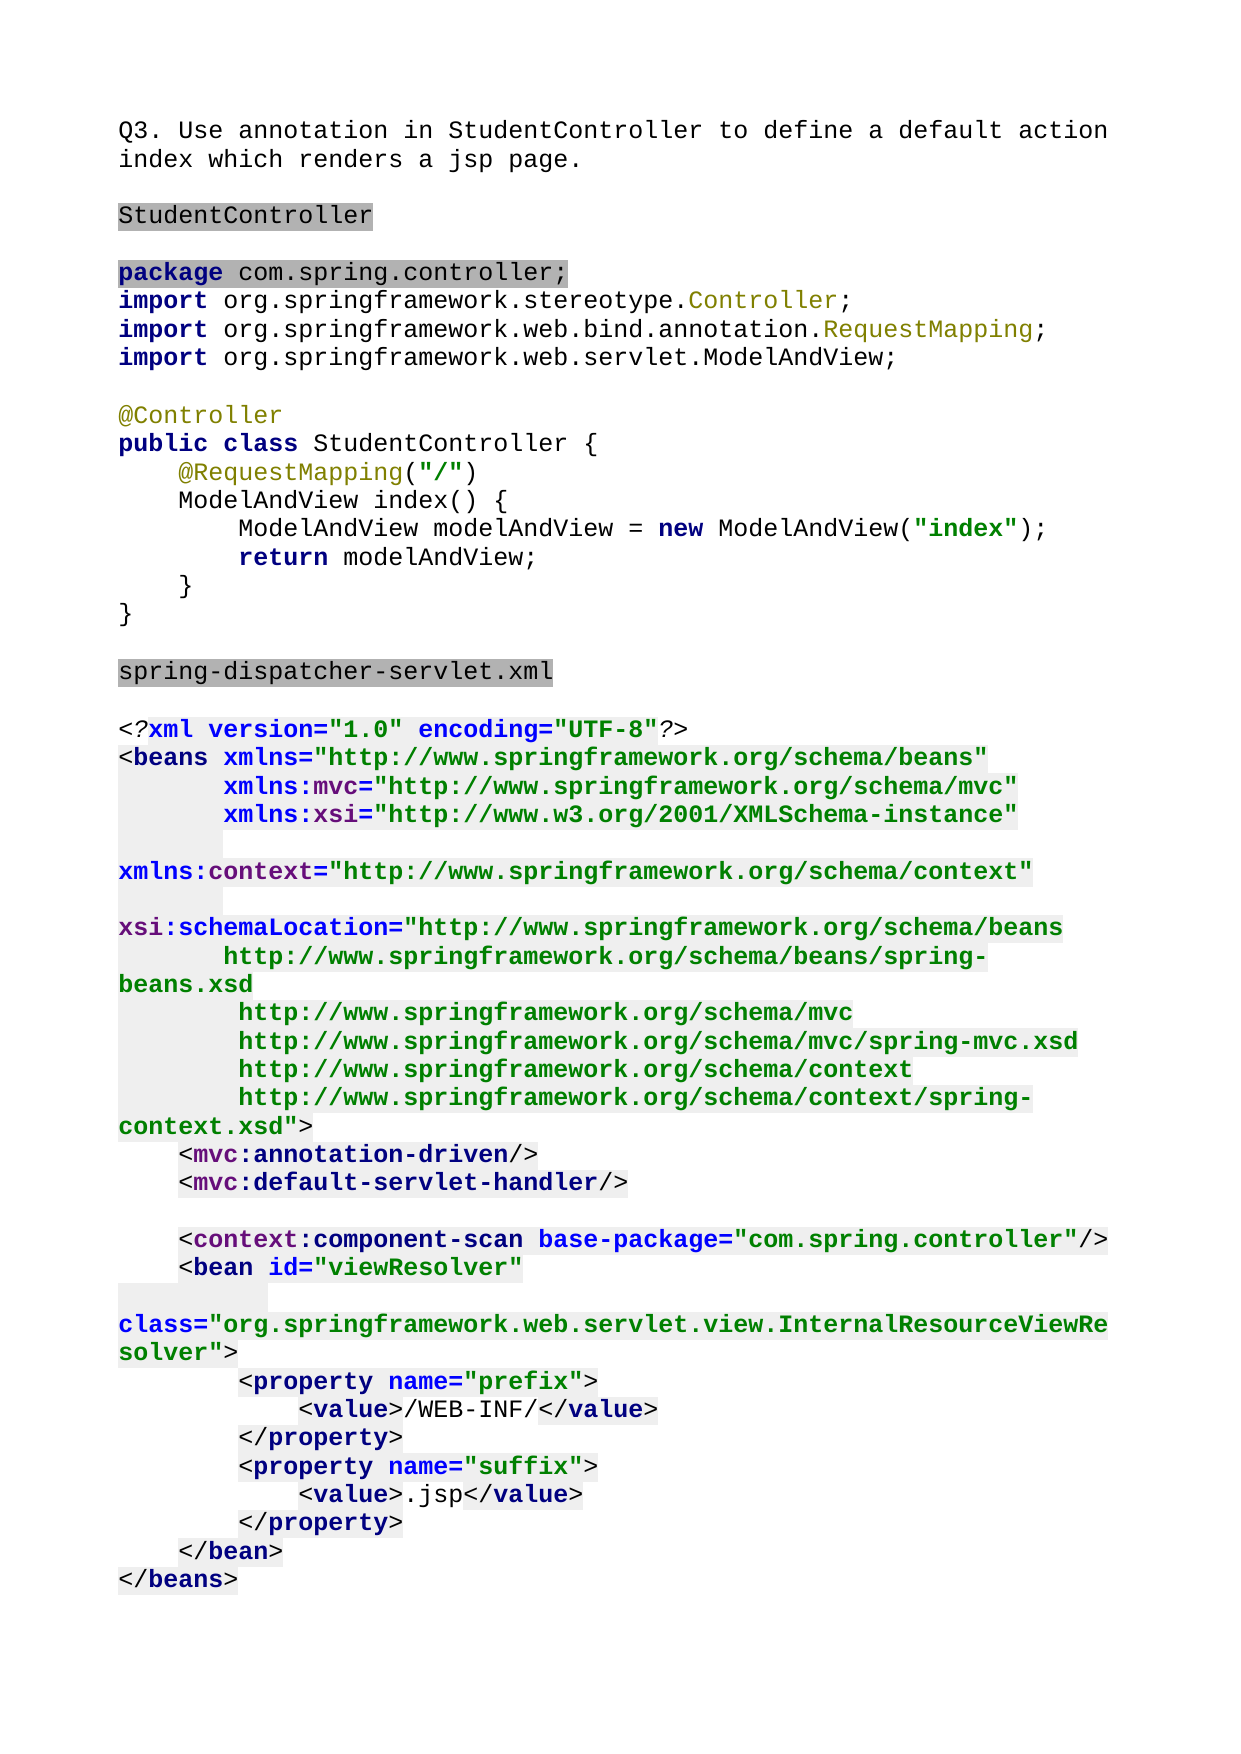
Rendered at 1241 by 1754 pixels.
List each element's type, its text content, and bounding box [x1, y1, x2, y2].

text </property> [118, 1425, 1122, 1453]
text <property name="prefix"> [118, 1368, 1122, 1397]
text <?xml version="1.0" encoding="UTF-8"?> [118, 717, 1122, 745]
text http://www.springframework.org/schema/mvc/spring-mvc.xsd [118, 1028, 1122, 1057]
text <value>/WEB-INF/</value> [118, 1397, 1122, 1425]
text <beans xmlns="http://www.springframework.org/schema/beans" [118, 745, 1122, 773]
text <value>.jsp</value> [118, 1482, 1122, 1510]
text xmlns:context="http://www.springframework.org/schema/context" [118, 830, 1122, 887]
text import org.springframework.stereotype.Controller; [118, 288, 1122, 316]
text ModelAndView modelAndView = new ModelAndView("index"); [118, 516, 1122, 544]
text </beans> [118, 1567, 1122, 1595]
text <context:component-scan base-package="com.spring.controller"/> [118, 1227, 1122, 1255]
text </bean> [118, 1538, 1122, 1567]
text import org.springframework.web.servlet.ModelAndView; [118, 345, 1122, 373]
text return modelAndView; [118, 544, 1122, 573]
text } [118, 573, 1122, 601]
text @Controller [118, 403, 1122, 431]
text xsi:schemaLocation="http://www.springframework.org/schema/beans [118, 887, 1122, 943]
text import org.springframework.web.bind.annotation.RequestMapping; [118, 316, 1122, 345]
text http://www.springframework.org/schema/context/spring-context.xsd"> [118, 1085, 1122, 1142]
text http://www.springframework.org/schema/beans/spring-beans.xsd [118, 943, 1122, 1000]
text Q3. Use annotation in StudentController to define a default action index which renders a jsp page. [118, 118, 1122, 175]
text spring-dispatcher-servlet.xml [118, 659, 1122, 687]
text <mvc:annotation-driven/> [118, 1142, 1122, 1170]
text package com.spring.controller; [118, 260, 1122, 288]
text <bean id="viewResolver" [118, 1255, 1122, 1283]
text StudentController [118, 203, 1122, 231]
text @RequestMapping("/") [118, 459, 1122, 488]
text http://www.springframework.org/schema/mvc [118, 1000, 1122, 1028]
text xmlns:mvc="http://www.springframework.org/schema/mvc" [118, 773, 1122, 802]
text xmlns:xsi="http://www.w3.org/2001/XMLSchema-instance" [118, 802, 1122, 830]
text <property name="suffix"> [118, 1453, 1122, 1482]
text <mvc:default-servlet-handler/> [118, 1170, 1122, 1198]
text </property> [118, 1510, 1122, 1538]
text http://www.springframework.org/schema/context [118, 1057, 1122, 1085]
text } [118, 601, 1122, 629]
text class="org.springframework.web.servlet.view.InternalResourceViewResolver"> [118, 1283, 1122, 1368]
text public class StudentController { [118, 431, 1122, 459]
text ModelAndView index() { [118, 488, 1122, 516]
